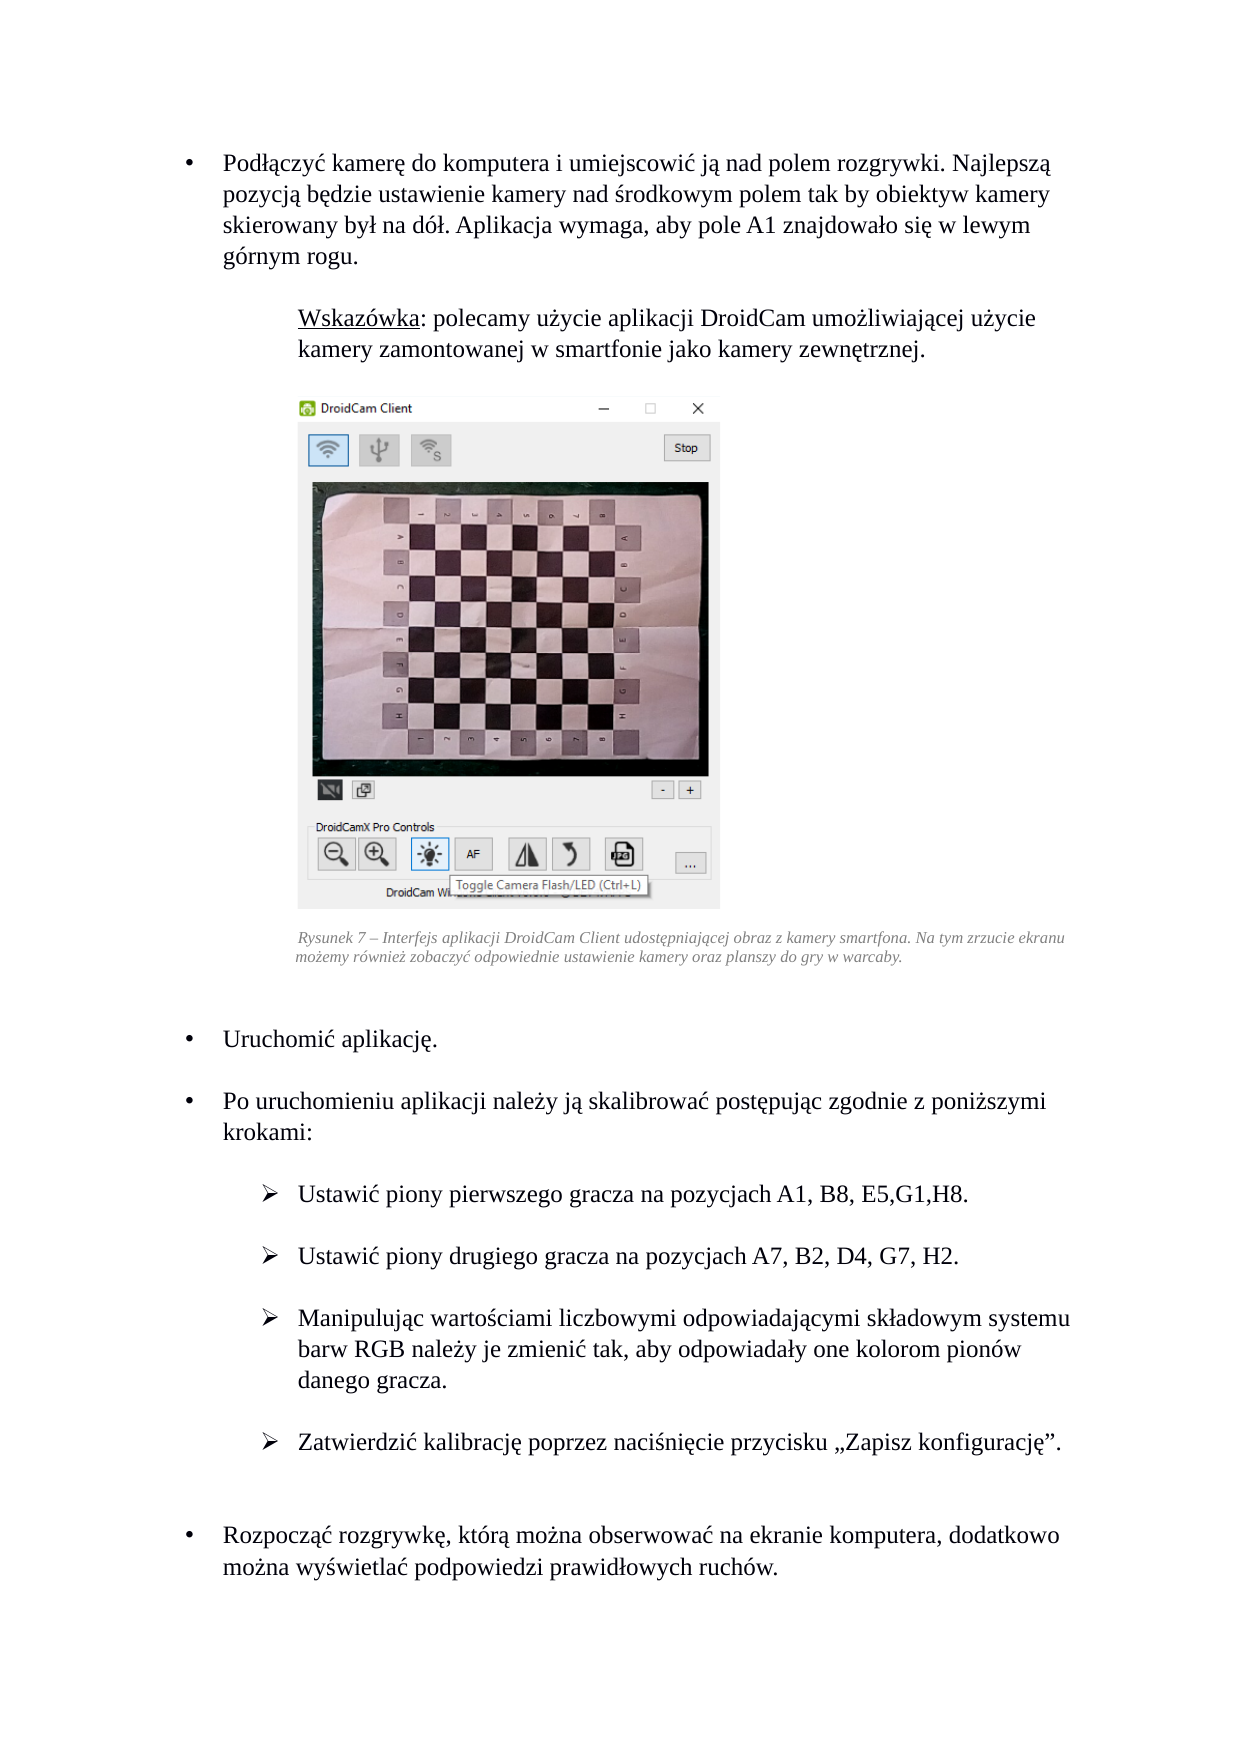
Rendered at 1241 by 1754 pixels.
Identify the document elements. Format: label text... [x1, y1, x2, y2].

list Po uruchomieniu aplikacji należy ją skalibrować postępując zgodnie z poniższymi krokami: [185, 1086, 1093, 1146]
list Wskazówka: polecamy użycie aplikacji DroidCam umożliwiającej użycie kamery zamontowanej w smartfonie jako kamery zewnętrznej. [260, 272, 1093, 363]
list Podłączyć kamerę do komputera i umiejscowić ją nad polem rozgrywki. Najlepszą pozycją będzie ustawienie kamery nad środkowym polem tak by obiektyw kamery skierowany był na dół. Aplikacja wymaga, aby pole A1 znajdowało się w lewym górnym rogu. [185, 148, 1093, 269]
list Manipulując wartościami liczbowymi odpowiadającymi składowym systemu barw RGB należy je zmienić tak, aby odpowiadały one kolorom pionów danego gracza. [260, 1303, 1093, 1394]
picture [297, 396, 721, 909]
list Ustawić piony drugiego gracza na pozycjach A7, B2, D4, G7, H2. [260, 1241, 1093, 1270]
text Rysunek 7 – Interfejs aplikacji DroidCam Client udostępniającej obraz z kamery smartfona. Na tym zrzucie ekranu możemy również zobaczyć odpowiednie ustawienie kamery oraz planszy do gry w warcaby. [295, 927, 1093, 966]
list Zatwierdzić kalibrację poprzez naciśnięcie przycisku „Zapisz konfigurację”. [260, 1427, 1093, 1456]
list Uruchomić aplikację. [185, 1024, 1093, 1053]
list Ustawić piony pierwszego gracza na pozycjach A1, B8, E5,G1,H8. [260, 1179, 1093, 1208]
list Rozpocząć rozgrywkę, którą można obserwować na ekranie komputera, dodatkowo można wyświetlać podpowiedzi prawidłowych ruchów. [185, 1521, 1093, 1580]
